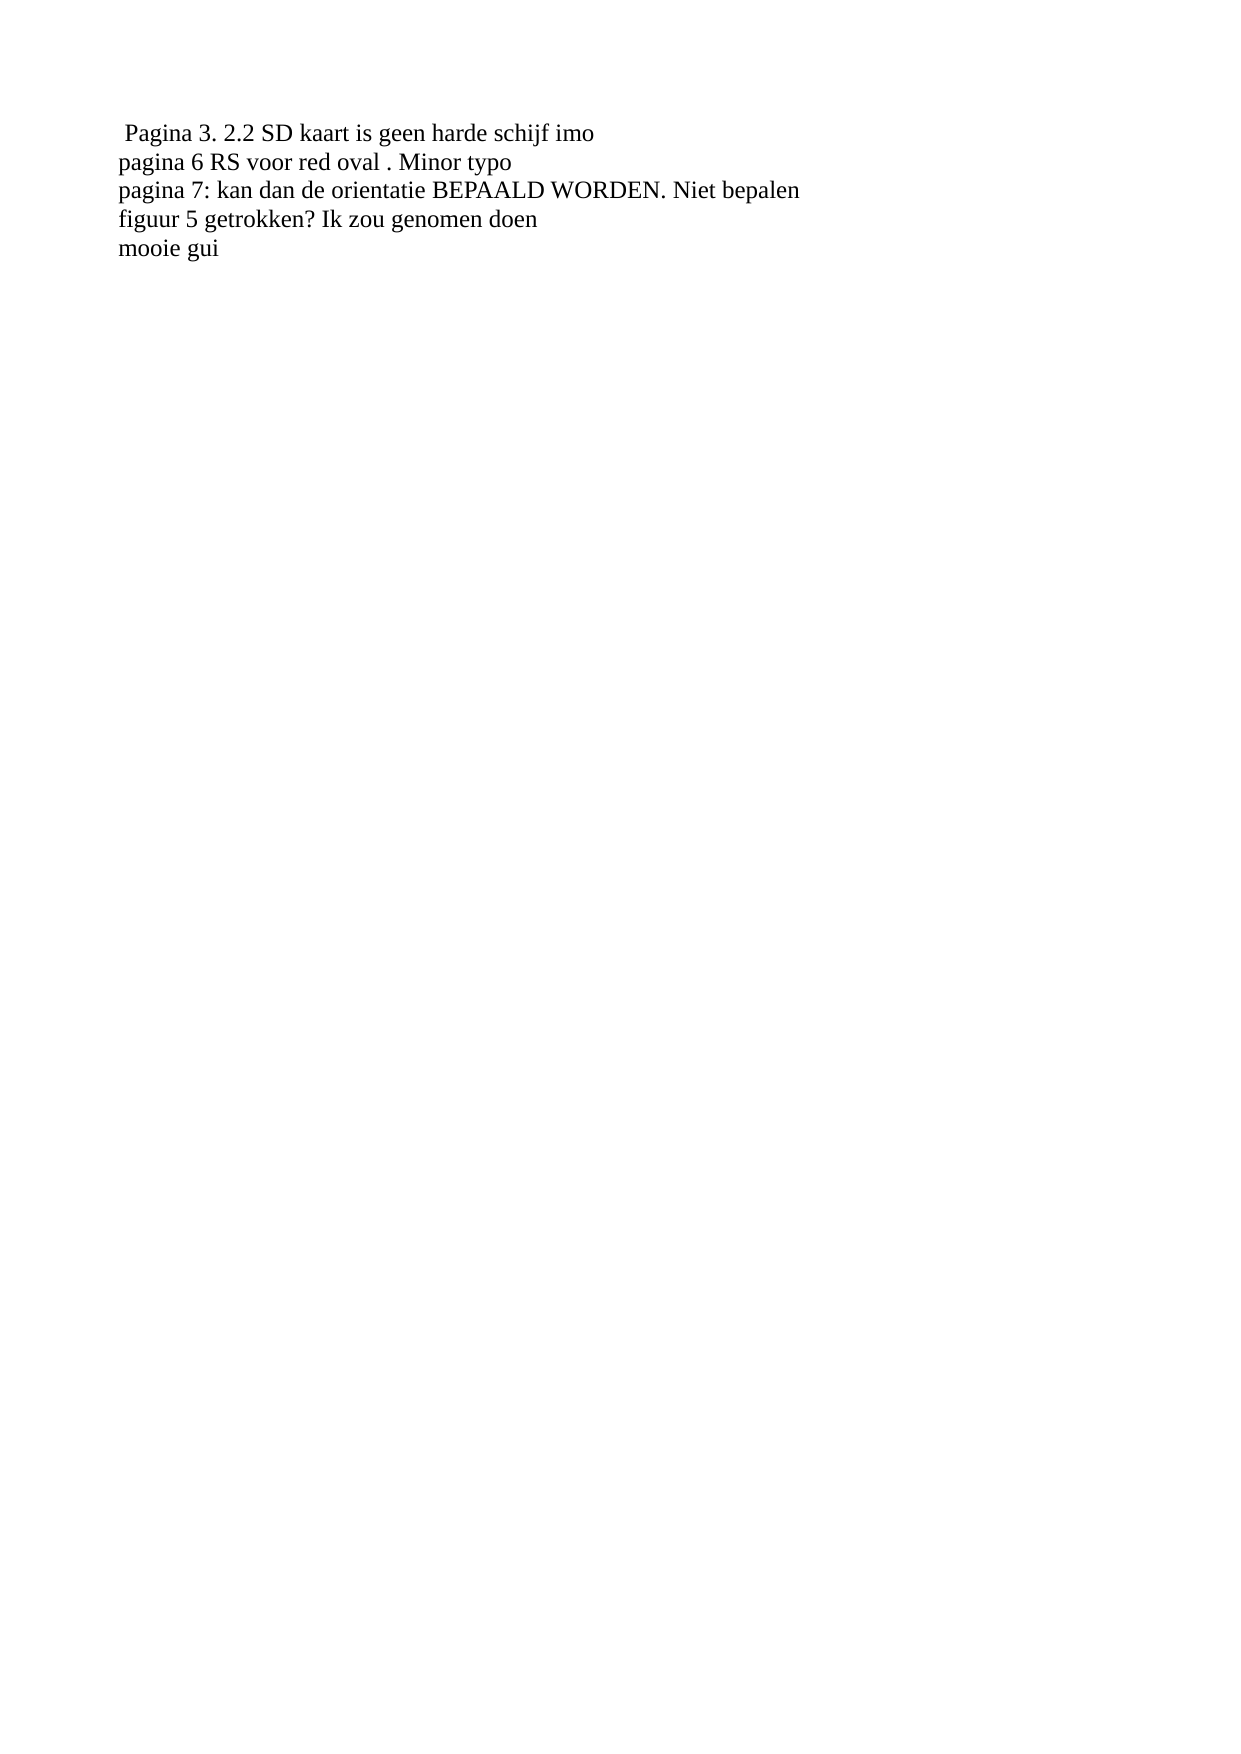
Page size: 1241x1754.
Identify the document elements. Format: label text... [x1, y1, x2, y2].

text pagina 7: kan dan de orientatie BEPAALD WORDEN. Niet bepalen [118, 176, 1122, 204]
text pagina 6 RS voor red oval . Minor typo [118, 147, 1122, 176]
text Pagina 3. 2.2 SD kaart is geen harde schijf imo [118, 118, 1122, 147]
text figuur 5 getrokken? Ik zou genomen doen [118, 204, 1122, 233]
text mooie gui [118, 233, 1122, 262]
